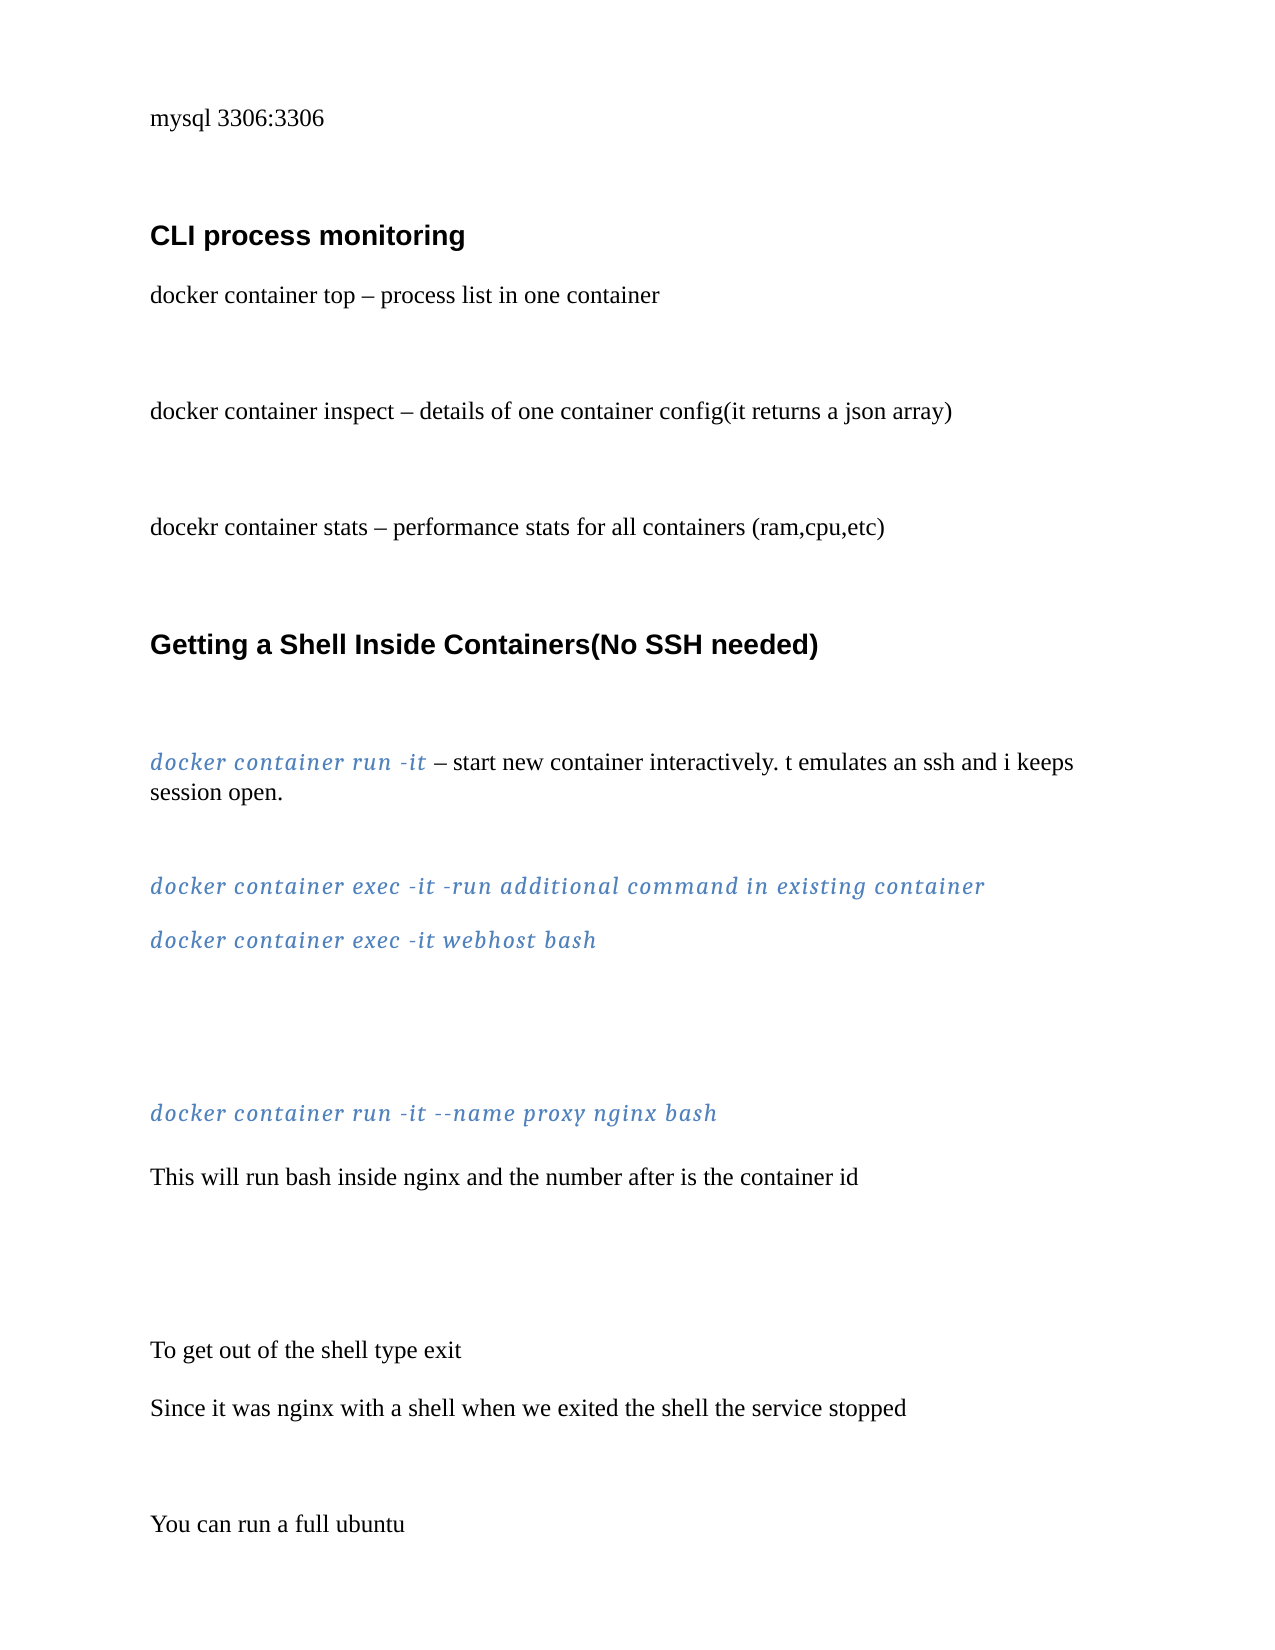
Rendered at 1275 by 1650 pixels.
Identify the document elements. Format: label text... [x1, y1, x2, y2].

subtitle docker container exec -it -run additional command in existing container [150, 872, 1125, 900]
subtitle Getting a Shell Inside Containers(No SSH needed) [150, 628, 1125, 660]
text docekr container stats – performance stats for all containers (ram,cpu,etc) [150, 512, 1125, 541]
subtitle docker container run -it --name proxy nginx bash [150, 1099, 1125, 1128]
subtitle CLI process monitoring [150, 219, 1125, 251]
text docker container inspect – details of one container config(it returns a json array) [150, 396, 1125, 425]
text docker container run -it – start new container interactively. t emulates an ssh and i keeps session open. [150, 747, 1125, 806]
text mysql 3306:3306 [150, 103, 1125, 132]
subtitle docker container exec -it webhost bash [150, 926, 1125, 954]
text docker container top – process list in one container [150, 281, 1125, 309]
text This will run bash inside nginx and the number after is the container id [150, 1162, 1125, 1190]
text To get out of the shell type exit [150, 1335, 1125, 1364]
text You can run a full ubuntu [150, 1509, 1125, 1538]
text Since it was nginx with a shell when we exited the shell the service stopped [150, 1393, 1125, 1422]
